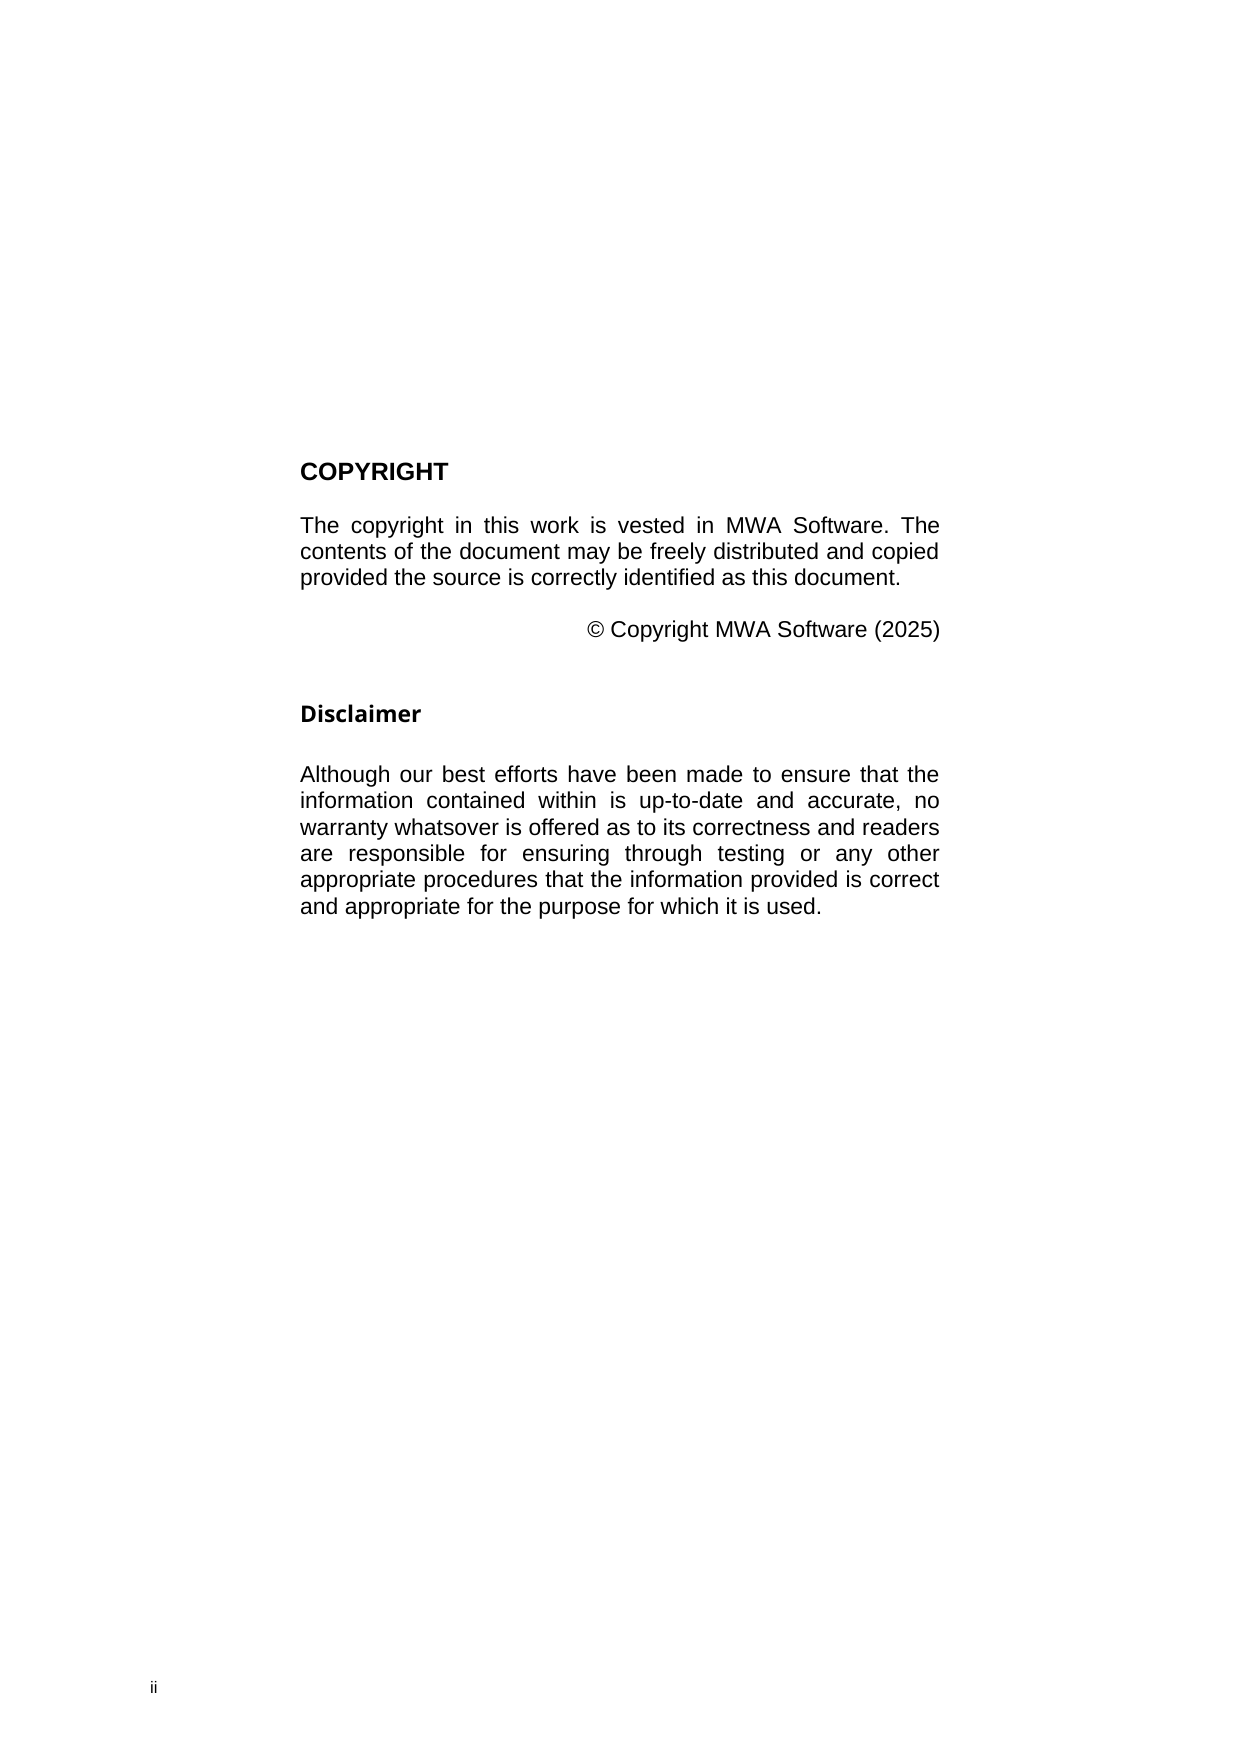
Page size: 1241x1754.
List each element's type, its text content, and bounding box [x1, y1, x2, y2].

text COPYRIGHT [300, 457, 940, 485]
text © Copyright MWA Software (2025) [300, 616, 940, 642]
text Although our best efforts have been made to ensure that the information contained within is up-to-date and accurate, no warranty whatsover is offered as to its correctness and readers are responsible for ensuring through testing or any other appropriate procedures that the information provided is correct and appropriate for the purpose for which it is used. [300, 761, 940, 919]
text Disclaimer [300, 698, 1090, 729]
text The copyright in this work is vested in MWA Software. The contents of the document may be freely distributed and copied provided the source is correctly identified as this document. [300, 512, 940, 591]
